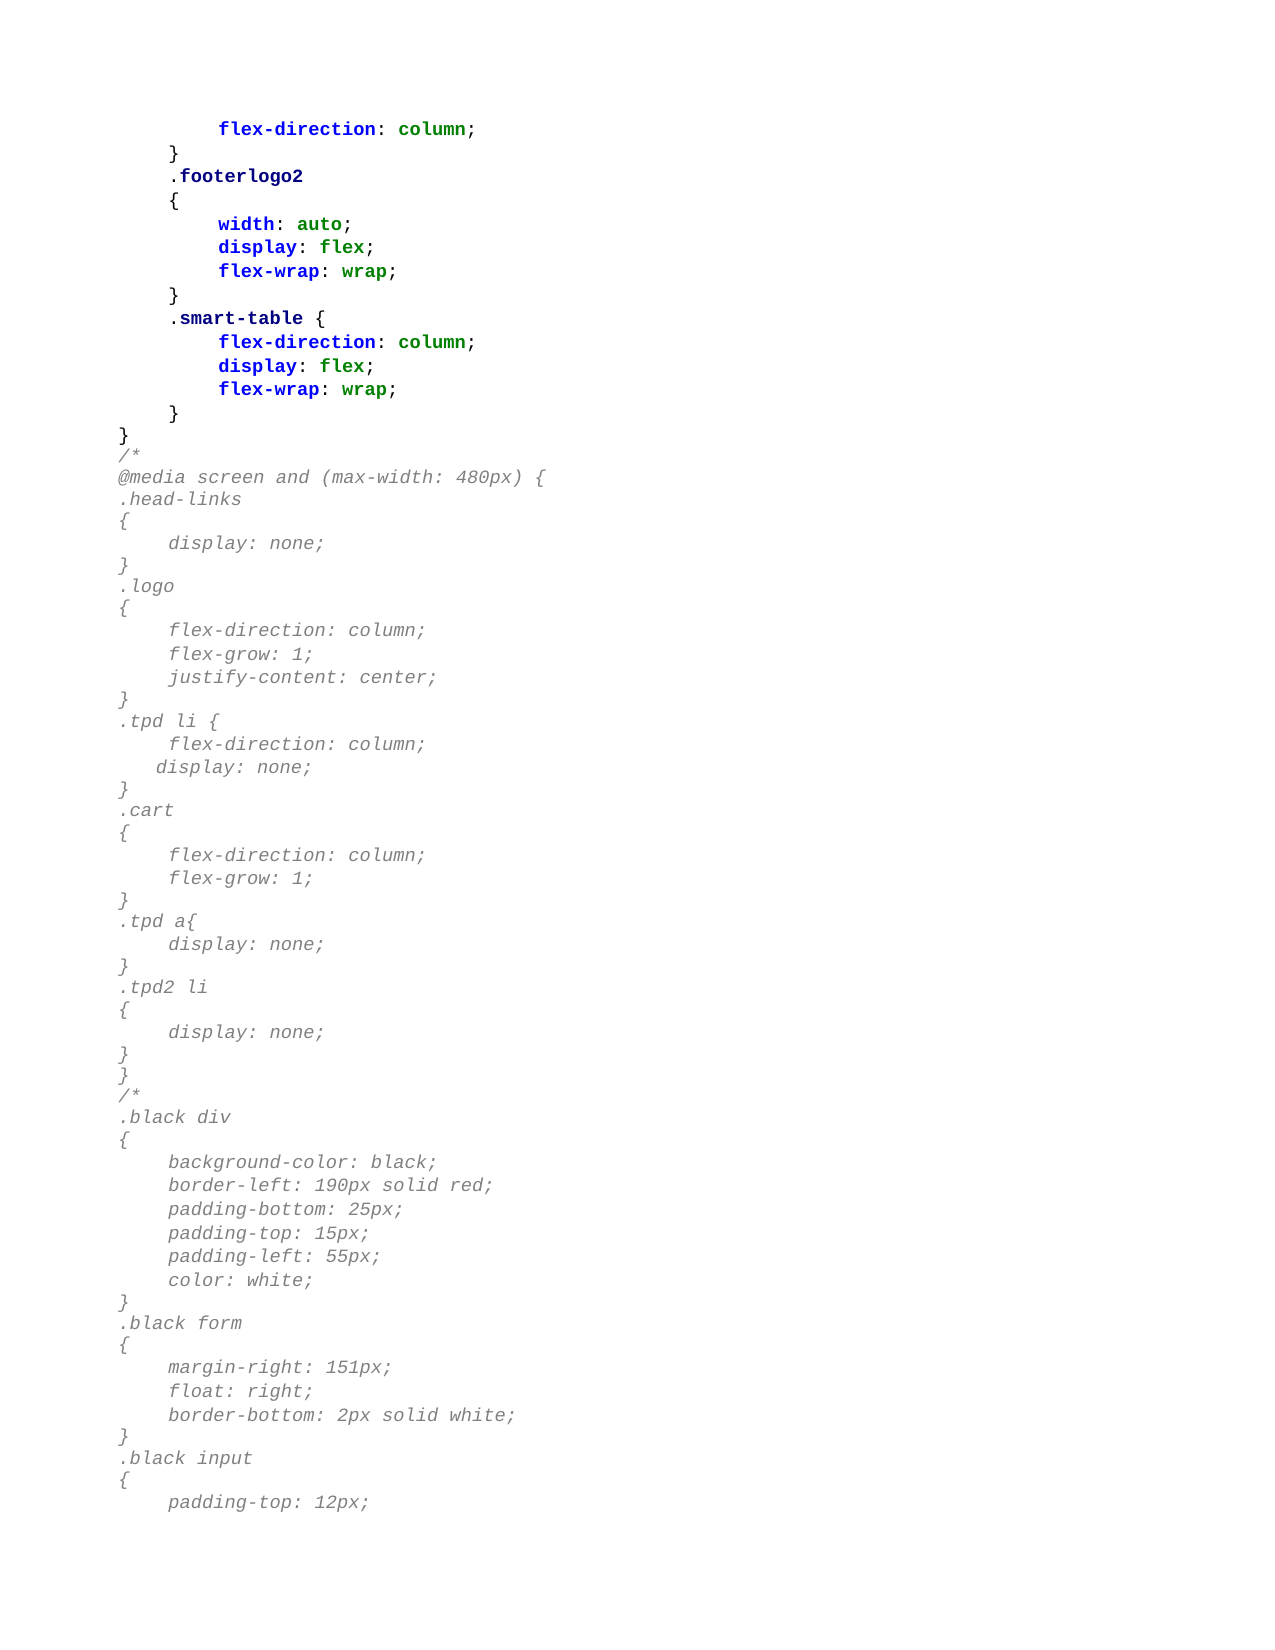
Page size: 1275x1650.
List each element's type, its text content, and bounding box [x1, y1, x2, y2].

text /* [118, 447, 1157, 468]
text { [118, 999, 1157, 1021]
text display: none; [118, 1021, 1157, 1044]
text display: none; [118, 756, 1157, 780]
text display: none; [118, 532, 1157, 555]
text } [118, 1427, 1157, 1448]
text .logo [118, 577, 1157, 598]
text flex-direction: column; [118, 331, 1157, 354]
text .footerlogo2 [118, 165, 1157, 189]
text .black div [118, 1108, 1157, 1129]
text border-left: 190px solid red; [118, 1174, 1157, 1198]
text .cart [118, 801, 1157, 822]
text display: none; [118, 933, 1157, 957]
text @media screen and (max-width: 480px) { [118, 468, 1157, 489]
text } [118, 142, 1157, 165]
text background-color: black; [118, 1151, 1157, 1174]
text } [118, 555, 1157, 577]
text { [118, 1129, 1157, 1151]
text .black input [118, 1448, 1157, 1470]
text } [118, 1066, 1157, 1087]
text flex-wrap: wrap; [118, 260, 1157, 284]
text flex-direction: column; [118, 118, 1157, 142]
text { [118, 511, 1157, 532]
text width: auto; [118, 213, 1157, 236]
text margin-right: 151px; [118, 1356, 1157, 1380]
text .tpd2 li [118, 978, 1157, 999]
text { [118, 598, 1157, 619]
text { [118, 1470, 1157, 1491]
text } [118, 284, 1157, 307]
text .smart-table { [118, 307, 1157, 331]
text { [118, 189, 1157, 213]
text } [118, 780, 1157, 801]
text padding-top: 12px; [118, 1491, 1157, 1515]
text { [118, 822, 1157, 844]
text .head-links [118, 489, 1157, 511]
text flex-direction: column; [118, 844, 1157, 867]
text color: white; [118, 1269, 1157, 1293]
text float: right; [118, 1380, 1157, 1404]
text } [118, 426, 1157, 447]
text justify-content: center; [118, 666, 1157, 690]
text .black form [118, 1314, 1157, 1335]
text flex-grow: 1; [118, 867, 1157, 891]
text flex-grow: 1; [118, 643, 1157, 666]
text flex-direction: column; [118, 619, 1157, 643]
text flex-wrap: wrap; [118, 378, 1157, 402]
text } [118, 402, 1157, 426]
text padding-left: 55px; [118, 1245, 1157, 1269]
text display: flex; [118, 354, 1157, 378]
text padding-top: 15px; [118, 1222, 1157, 1245]
text border-bottom: 2px solid white; [118, 1404, 1157, 1427]
text .tpd li { [118, 711, 1157, 733]
text display: flex; [118, 236, 1157, 260]
text padding-bottom: 25px; [118, 1198, 1157, 1222]
text } [118, 690, 1157, 711]
text flex-direction: column; [118, 733, 1157, 756]
text .tpd a{ [118, 912, 1157, 933]
text } [118, 957, 1157, 978]
text /* [118, 1087, 1157, 1108]
text { [118, 1335, 1157, 1356]
text } [118, 891, 1157, 912]
text } [118, 1293, 1157, 1314]
text } [118, 1044, 1157, 1066]
